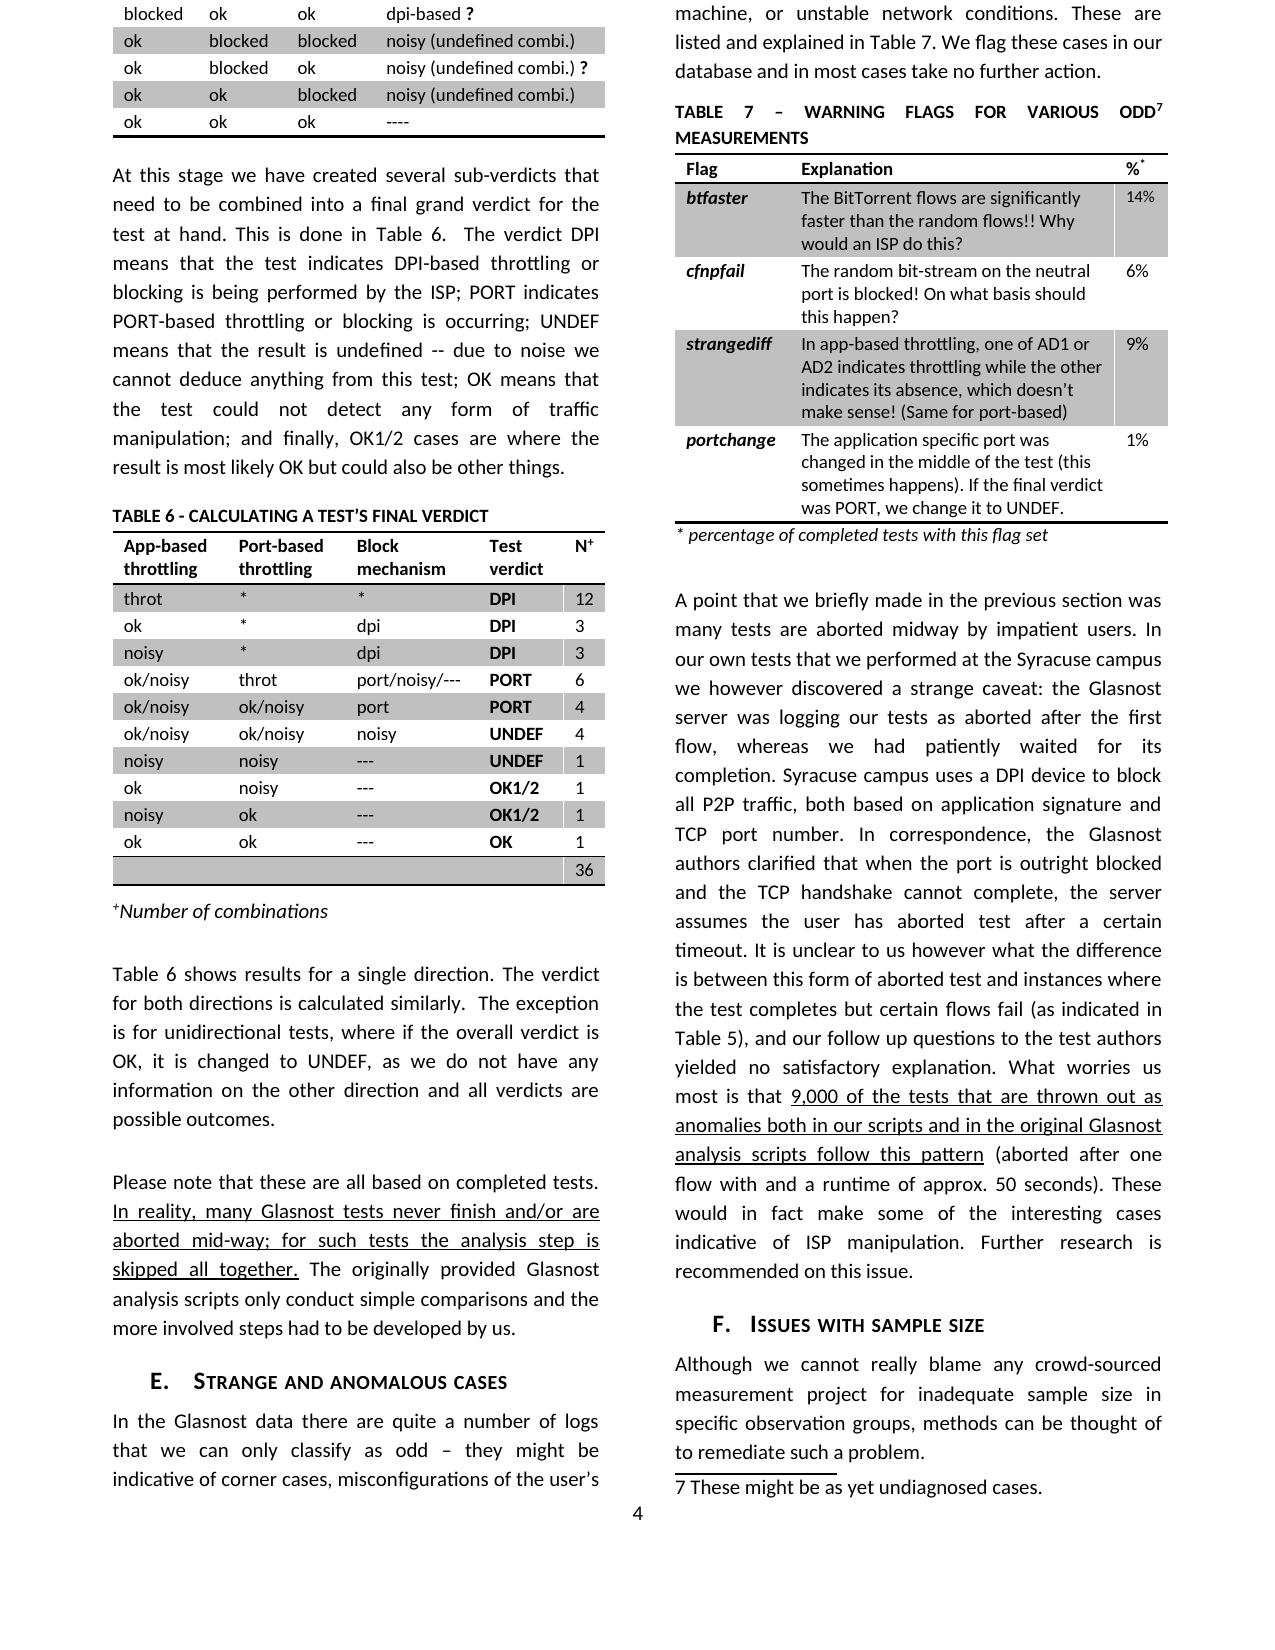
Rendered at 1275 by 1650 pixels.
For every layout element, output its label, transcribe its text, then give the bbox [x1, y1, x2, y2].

table_cell OK1/2 [478, 801, 563, 828]
table_cell * [227, 639, 345, 666]
table_cell noisy [113, 747, 227, 774]
table_cell ok/noisy [113, 666, 227, 693]
text Table 7 – Warning flags for various odd measurements [675, 100, 1162, 149]
table_header Test verdict [478, 533, 563, 583]
table_cell 6% [1115, 257, 1168, 330]
table_cell port [345, 693, 478, 720]
table_cell ok [286, 108, 375, 135]
table_cell ok [286, 0, 375, 27]
table_cell * [227, 612, 345, 639]
text A point that we briefly made in the previous section was many tests are aborted midway by impatient users. In our own tests that we performed at the Syracuse campus we however discovered a strange caveat: the Glasnost server was logging our tests as aborted after the first flow, whereas we had patiently waited for its completion. Syracuse campus uses a DPI device to block all P2P traffic, both based on application signature and TCP port number. In correspondence, the Glasnost authors clarified that when the port is outright blocked and the TCP handshake cannot complete, the server assumes the user has aborted test after a certain timeout. It is unclear to us however what the difference is between this form of aborted test and instances where the test completes but certain flows fail (as indicated in Table 5), and our follow up questions to the test authors yielded no satisfactory explanation. What worries us most is that 9,000 of the tests that are thrown out as anomalies both in our scripts and in the original Glasnost [675, 587, 1162, 1134]
table_cell UNDEF [478, 720, 563, 747]
table_cell ok [198, 81, 286, 108]
table_cell --- [345, 747, 478, 774]
table_cell ok [113, 27, 198, 54]
table_cell --- [345, 774, 478, 801]
table_cell dpi-based ? [375, 0, 605, 27]
table_cell ok [113, 54, 198, 81]
table_cell 1 [564, 747, 605, 774]
table_cell 9% [1115, 330, 1168, 426]
table_cell dpi [345, 612, 478, 639]
table_cell [345, 857, 478, 884]
table_cell 3 [564, 612, 605, 639]
text Table 6 - Calculating a Test’s final verdict [112, 504, 600, 527]
table_cell ok [198, 108, 286, 135]
text skipped all together. The originally provided Glasnost analysis scripts only conduct simple comparisons and the more involved steps had to be developed by us. [112, 1250, 600, 1340]
table_cell ok [198, 0, 286, 27]
table_cell ok/noisy [113, 693, 227, 720]
table_cell port/noisy/--- [345, 666, 478, 693]
text aborted mid-way; for such tests the analysis step is [112, 1221, 600, 1249]
table_cell ok [227, 801, 345, 828]
table_cell 36 [564, 857, 605, 884]
table_cell noisy (undefined combi.) [375, 27, 605, 54]
table_cell ok [286, 54, 375, 81]
table_cell The BitTorrent flows are significantly faster than the random flows!! Why would an ISP do this? [790, 184, 1114, 257]
table_cell cfnpfail [675, 257, 790, 330]
table_cell 1 [564, 774, 605, 801]
table_cell The random bit-stream on the neutral port is blocked! On what basis should this happen? [790, 257, 1114, 330]
table_cell DPI [478, 585, 563, 612]
table_cell 1 [564, 801, 605, 828]
table_cell ok/noisy [113, 720, 227, 747]
table_cell DPI [478, 612, 563, 639]
text Please note that these are all based on completed tests. In reality, many Glasnost tests never finish and/or are [112, 1169, 600, 1220]
table_cell UNDEF [478, 747, 563, 774]
text Table 6 shows results for a single direction. ‌The verdict for both directions is calculated similarly. The exception is for unidirectional tests, where if the overall verdict is OK, it is changed to UNDEF, as we do not have any information on the other direction and all verdicts are possible outcomes. [112, 961, 600, 1132]
table_cell The application specific port was changed in the middle of the test (this sometimes happens). If the final verdict was PORT, we change it to UNDEF. [790, 426, 1114, 521]
text These might be as yet undiagnosed cases. [675, 1474, 1162, 1500]
table_cell blocked [113, 0, 198, 27]
table_cell ok [113, 81, 198, 108]
table_cell ok/noisy [227, 693, 345, 720]
table_cell noisy (undefined combi.) [375, 81, 605, 108]
table_cell ---- [375, 108, 605, 135]
table_cell 3 [564, 639, 605, 666]
table_cell 1% [1115, 426, 1168, 521]
table_cell blocked [198, 54, 286, 81]
table_header Explanation [790, 155, 1114, 182]
table_cell 4 [564, 693, 605, 720]
text In the Glasnost data there are quite a number of logs that we can only classify as odd – they might be indicative of corner cases, misconfigurations of the user’s [112, 1408, 600, 1492]
table_cell 4 [564, 720, 605, 747]
table_cell [227, 857, 345, 884]
table_cell DPI [478, 639, 563, 666]
table_header Block mechanism [345, 533, 478, 583]
table_cell noisy (undefined combi.) ? [375, 54, 605, 81]
text analysis scripts follow this pattern (aborted after one flow with and a runtime of approx. 50 seconds). These would in fact make some of the interesting cases indicative of ISP manipulation. Further research is recommended on this issue. [675, 1135, 1162, 1284]
table_cell btfaster [675, 184, 790, 257]
table_cell PORT [478, 693, 563, 720]
table_cell OK [478, 829, 563, 856]
table_header %* [1115, 155, 1168, 182]
table_header App-based throttling [113, 533, 227, 583]
table_cell 12 [564, 585, 605, 612]
table_cell In app-based throttling, one of AD1 or AD2 indicates throttling while the other indicates its absence, which doesn’t make sense! (Same for port-based) [790, 330, 1114, 426]
table_cell OK1/2 [478, 774, 563, 801]
table_cell ok [113, 774, 227, 801]
table_cell blocked [286, 27, 375, 54]
text * percentage of completed tests with this flag set [675, 524, 1162, 546]
table_cell noisy [227, 747, 345, 774]
table_cell blocked [286, 81, 375, 108]
text machine, or unstable network conditions. These are listed and explained in Table 7. We flag these cases in our database and in most cases take no further action. [675, 0, 1162, 84]
table_cell ok/noisy [227, 720, 345, 747]
table_header Port-based throttling [227, 533, 345, 583]
table_cell portchange [675, 426, 790, 521]
table_cell --- [345, 801, 478, 828]
table_cell * [227, 585, 345, 612]
table_cell strangediff [675, 330, 790, 426]
table_cell ok [113, 108, 198, 135]
table_cell noisy [113, 639, 227, 666]
table_cell ok [113, 829, 227, 856]
text Although we cannot really blame any crowd-sourced measurement project for inadequate sample size in specific observation groups, methods can be thought of to remediate such a problem. [675, 1352, 1162, 1464]
table_cell ok [113, 612, 227, 639]
table_cell throt [113, 585, 227, 612]
text +Number of combinations [112, 898, 600, 924]
table_cell * [345, 585, 478, 612]
table_cell 6 [564, 666, 605, 693]
table_header Flag [675, 155, 790, 182]
table_cell noisy [227, 774, 345, 801]
text At this stage we have created several sub-verdicts that need to be combined into a final grand verdict for the test at hand. This is done in Table 6. The verdict DPI means that the test indicates DPI-based throttling or blocking is being performed by the ISP; PORT indicates PORT-based throttling or blocking is occurring; UNDEF means that the result is undefined -- due to noise we cannot deduce anything from this test; OK means that the test could not detect any form of traffic manipulation; and finally, OK1/2 cases are where the result is most likely OK but could also be other things. [112, 162, 600, 479]
table_cell noisy [345, 720, 478, 747]
table_cell blocked [198, 27, 286, 54]
table_cell ok [227, 829, 345, 856]
table_cell --- [345, 829, 478, 856]
table_cell 14% [1115, 184, 1168, 257]
table_header N+ [564, 533, 605, 583]
subtitle Strange and anomalous cases [150, 1365, 600, 1395]
table_cell [113, 857, 227, 884]
table_cell noisy [113, 801, 227, 828]
table_cell throt [227, 666, 345, 693]
table_cell 1 [564, 829, 605, 856]
subtitle Issues with sample size [712, 1308, 1162, 1339]
table_cell dpi [345, 639, 478, 666]
table_cell PORT [478, 666, 563, 693]
table_cell [478, 857, 563, 884]
